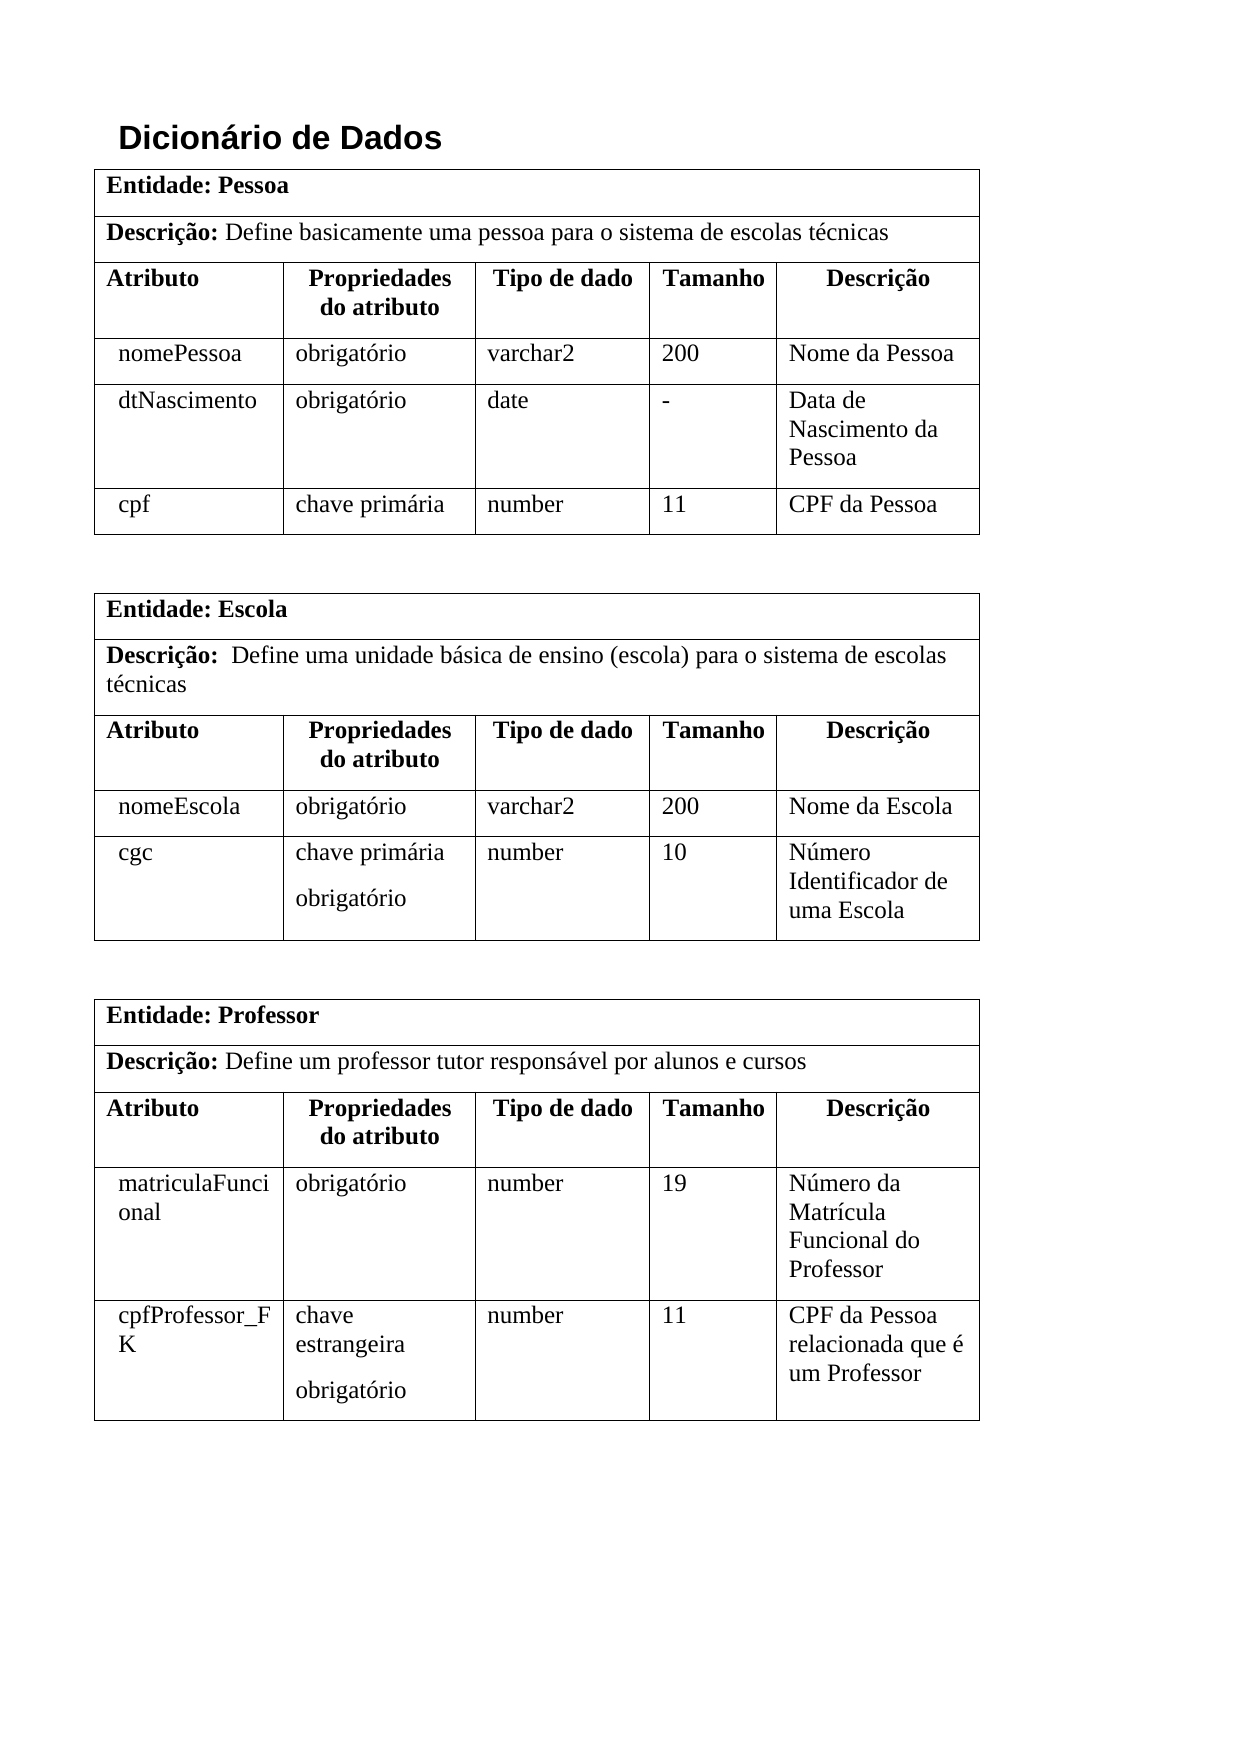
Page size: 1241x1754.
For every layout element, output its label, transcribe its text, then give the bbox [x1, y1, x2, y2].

subtitle Dicionário de Dados [118, 118, 1122, 157]
table_cell cpfProfessor_FK [95, 1301, 283, 1420]
table_cell Tipo de dado [476, 263, 649, 337]
table_cell Tipo de dado [476, 1093, 649, 1167]
table_cell cpf [95, 489, 283, 534]
table_cell cgc [95, 837, 283, 940]
table_cell 10 [650, 837, 776, 940]
table_cell number [476, 1301, 649, 1420]
table_cell Propriedades do atributo [284, 1093, 475, 1167]
table_header Entidade: Professor [95, 1000, 979, 1045]
table_cell number [476, 837, 649, 940]
table_cell Tamanho [650, 263, 776, 337]
table_header Entidade: Escola [95, 594, 979, 639]
table_cell - [650, 385, 776, 488]
table_cell Descrição [777, 263, 979, 337]
table_cell Atributo [95, 1093, 283, 1167]
table_header Entidade: Pessoa [95, 170, 979, 216]
table_cell Tamanho [650, 716, 776, 790]
table_cell matriculaFuncional [95, 1168, 283, 1299]
table_cell Data de Nascimento da Pessoa [777, 385, 979, 488]
table_cell Descrição [777, 1093, 979, 1167]
table_cell 11 [650, 1301, 776, 1420]
table_cell 200 [650, 339, 776, 384]
table_cell Nome da Escola [777, 791, 979, 836]
table_cell varchar2 [476, 339, 649, 384]
table_cell obrigatório [284, 791, 475, 836]
table_cell obrigatório [284, 385, 475, 488]
table_cell CPF da Pessoa relacionada que é um Professor [777, 1301, 979, 1420]
table_cell Número da Matrícula Funcional do Professor [777, 1168, 979, 1299]
table_cell CPF da Pessoa [777, 489, 979, 534]
table_cell nomePessoa [95, 339, 283, 384]
table_cell Propriedades do atributo [284, 263, 475, 337]
table_cell Descrição: Define uma unidade básica de ensino (escola) para o sistema de escolas técnicas [95, 640, 979, 714]
table_cell Propriedades do atributo [284, 716, 475, 790]
table_cell obrigatório [284, 339, 475, 384]
table_cell Tamanho [650, 1093, 776, 1167]
table_cell 200 [650, 791, 776, 836]
table_cell 19 [650, 1168, 776, 1299]
table_cell Atributo [95, 716, 283, 790]
table_cell number [476, 489, 649, 534]
table_cell date [476, 385, 649, 488]
table_cell number [476, 1168, 649, 1299]
table_cell Descrição [777, 716, 979, 790]
table_cell Descrição: Define um professor tutor responsável por alunos e cursos [95, 1046, 979, 1092]
table_cell Nome da Pessoa [777, 339, 979, 384]
table_cell varchar2 [476, 791, 649, 836]
table_cell Descrição: Define basicamente uma pessoa para o sistema de escolas técnicas [95, 217, 979, 262]
table_cell Atributo [95, 263, 283, 337]
table_cell 11 [650, 489, 776, 534]
table_cell chave estrangeira obrigatório [284, 1301, 475, 1420]
table_cell Número Identificador de uma Escola [777, 837, 979, 940]
table_cell chave primária [284, 489, 475, 534]
table_cell chave primária obrigatório [284, 837, 475, 940]
table_cell Tipo de dado [476, 716, 649, 790]
table_cell nomeEscola [95, 791, 283, 836]
table_cell obrigatório [284, 1168, 475, 1299]
table_cell dtNascimento [95, 385, 283, 488]
